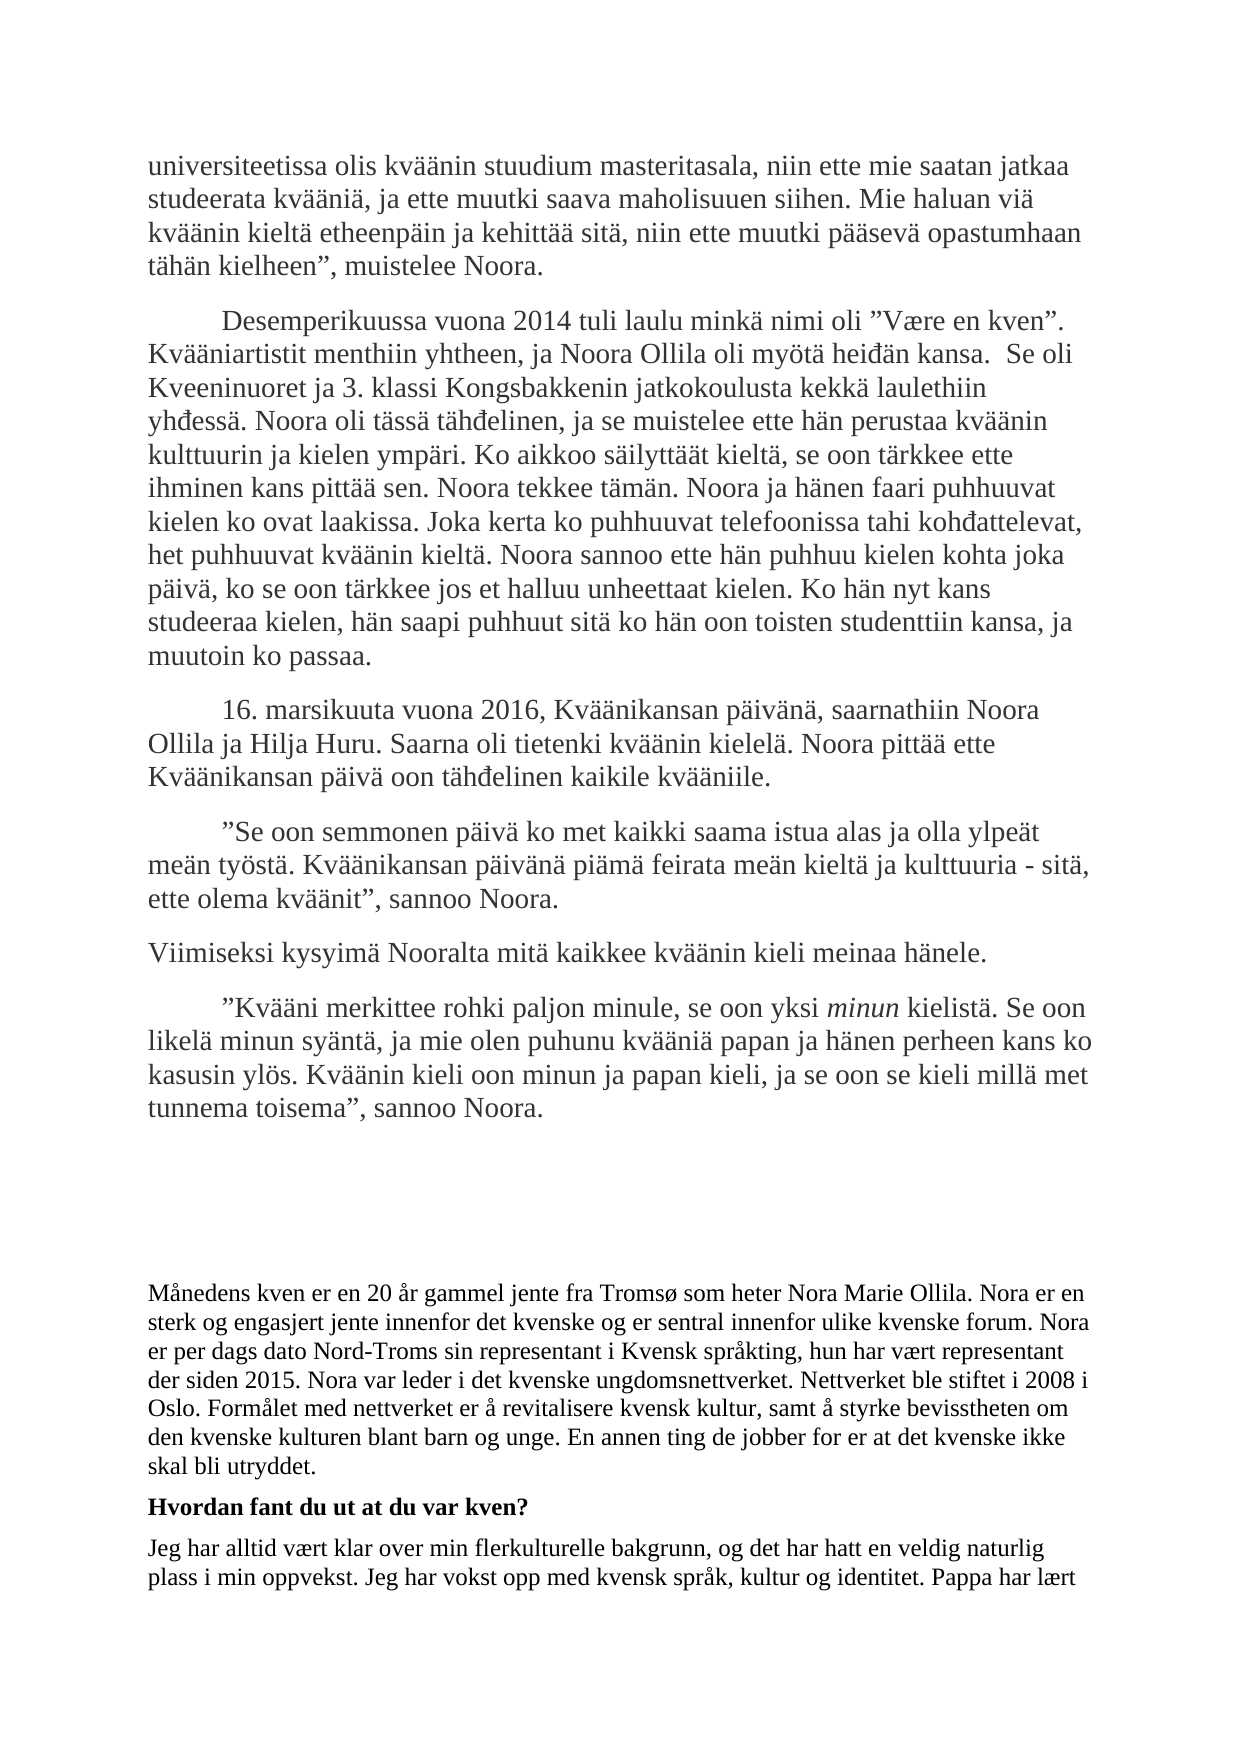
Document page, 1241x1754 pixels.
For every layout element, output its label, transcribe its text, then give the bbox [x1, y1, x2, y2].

text Viimiseksi kysyimä Nooralta mitä kaikkee kväänin kieli meinaa hänele. [148, 935, 1093, 969]
text ”Se oon semmonen päivä ko met kaikki saama istua alas ja olla ylpeät meän työstä. Kväänikansan päivänä piämä feirata meän kieltä ja kulttuuria - sitä, ette olema kväänit”, sannoo Noora. [148, 814, 1093, 914]
text universiteetissa olis kväänin stuudium masteritasala, niin ette mie saatan jatkaa studeerata kvääniä, ja ette muutki saava maholisuuen siihen. Mie haluan viä kväänin kieltä etheenpäin ja kehittää sitä, niin ette muutki pääsevä opastumhaan tähän kielheen”, muistelee Noora. [148, 148, 1093, 282]
text Hvordan fant du ut at du var kven? [148, 1492, 1093, 1521]
text Månedens kven er en 20 år gammel jente fra Tromsø som heter Nora Marie Ollila. Nora er en sterk og engasjert jente innenfor det kvenske og er sentral innenfor ulike kvenske forum. Nora er per dags dato Nord-Troms sin representant i Kvensk språkting, hun har vært representant der siden 2015. Nora var leder i det kvenske ungdomsnettverket. Nettverket ble stiftet i 2008 i Oslo. Formålet med nettverket er å revitalisere kvensk kultur, samt å styrke bevisstheten om den kvenske kulturen blant barn og unge. En annen ting de jobber for er at det kvenske ikke skal bli utryddet. [148, 1278, 1093, 1480]
text ”Kvääni merkittee rohki paljon minule, se oon yksi minun kielistä. Se oon likelä minun syäntä, ja mie olen puhunu kvääniä papan ja hänen perheen kans ko kasusin ylös. Kväänin kieli oon minun ja papan kieli, ja se oon se kieli millä met tunnema toisema”, sannoo Noora. [148, 990, 1093, 1124]
text Desemperikuussa vuona 2014 tuli laulu minkä nimi oli ”Være en kven”. Kvääniartistit menthiin yhtheen, ja Noora Ollila oli myötä heiđän kansa. Se oli Kveeninuoret ja 3. klassi Kongsbakkenin jatkokoulusta kekkä laulethiin yhđessä. Noora oli tässä tähđelinen, ja se muistelee ette hän perustaa kväänin kulttuurin ja kielen ympäri. Ko aikkoo säilyttäät kieltä, se oon tärkkee ette ihminen kans pittää sen. Noora tekkee tämän. Noora ja hänen faari puhhuuvat kielen ko ovat laakissa. Joka kerta ko puhhuuvat telefoonissa tahi kohđattelevat, het puhhuuvat kväänin kieltä. Noora sannoo ette hän puhhuu kielen kohta joka päivä, ko se oon tärkkee jos et halluu unheettaat kielen. Ko hän nyt kans studeeraa kielen, hän saapi puhhuut sitä ko hän oon toisten studenttiin kansa, ja muutoin ko passaa. [148, 303, 1093, 672]
text 16. marsikuuta vuona 2016, Kväänikansan päivänä, saarnathiin Noora Ollila ja Hilja Huru. Saarna oli tietenki kväänin kielelä. Noora pittää ette Kväänikansan päivä oon tähđelinen kaikile kvääniile. [148, 692, 1093, 793]
text Jeg har alltid vært klar over min flerkulturelle bakgrunn, og det har hatt en veldig naturlig plass i min oppvekst. Jeg har vokst opp med kvensk språk, kultur og identitet. Pappa har lært [148, 1533, 1093, 1591]
